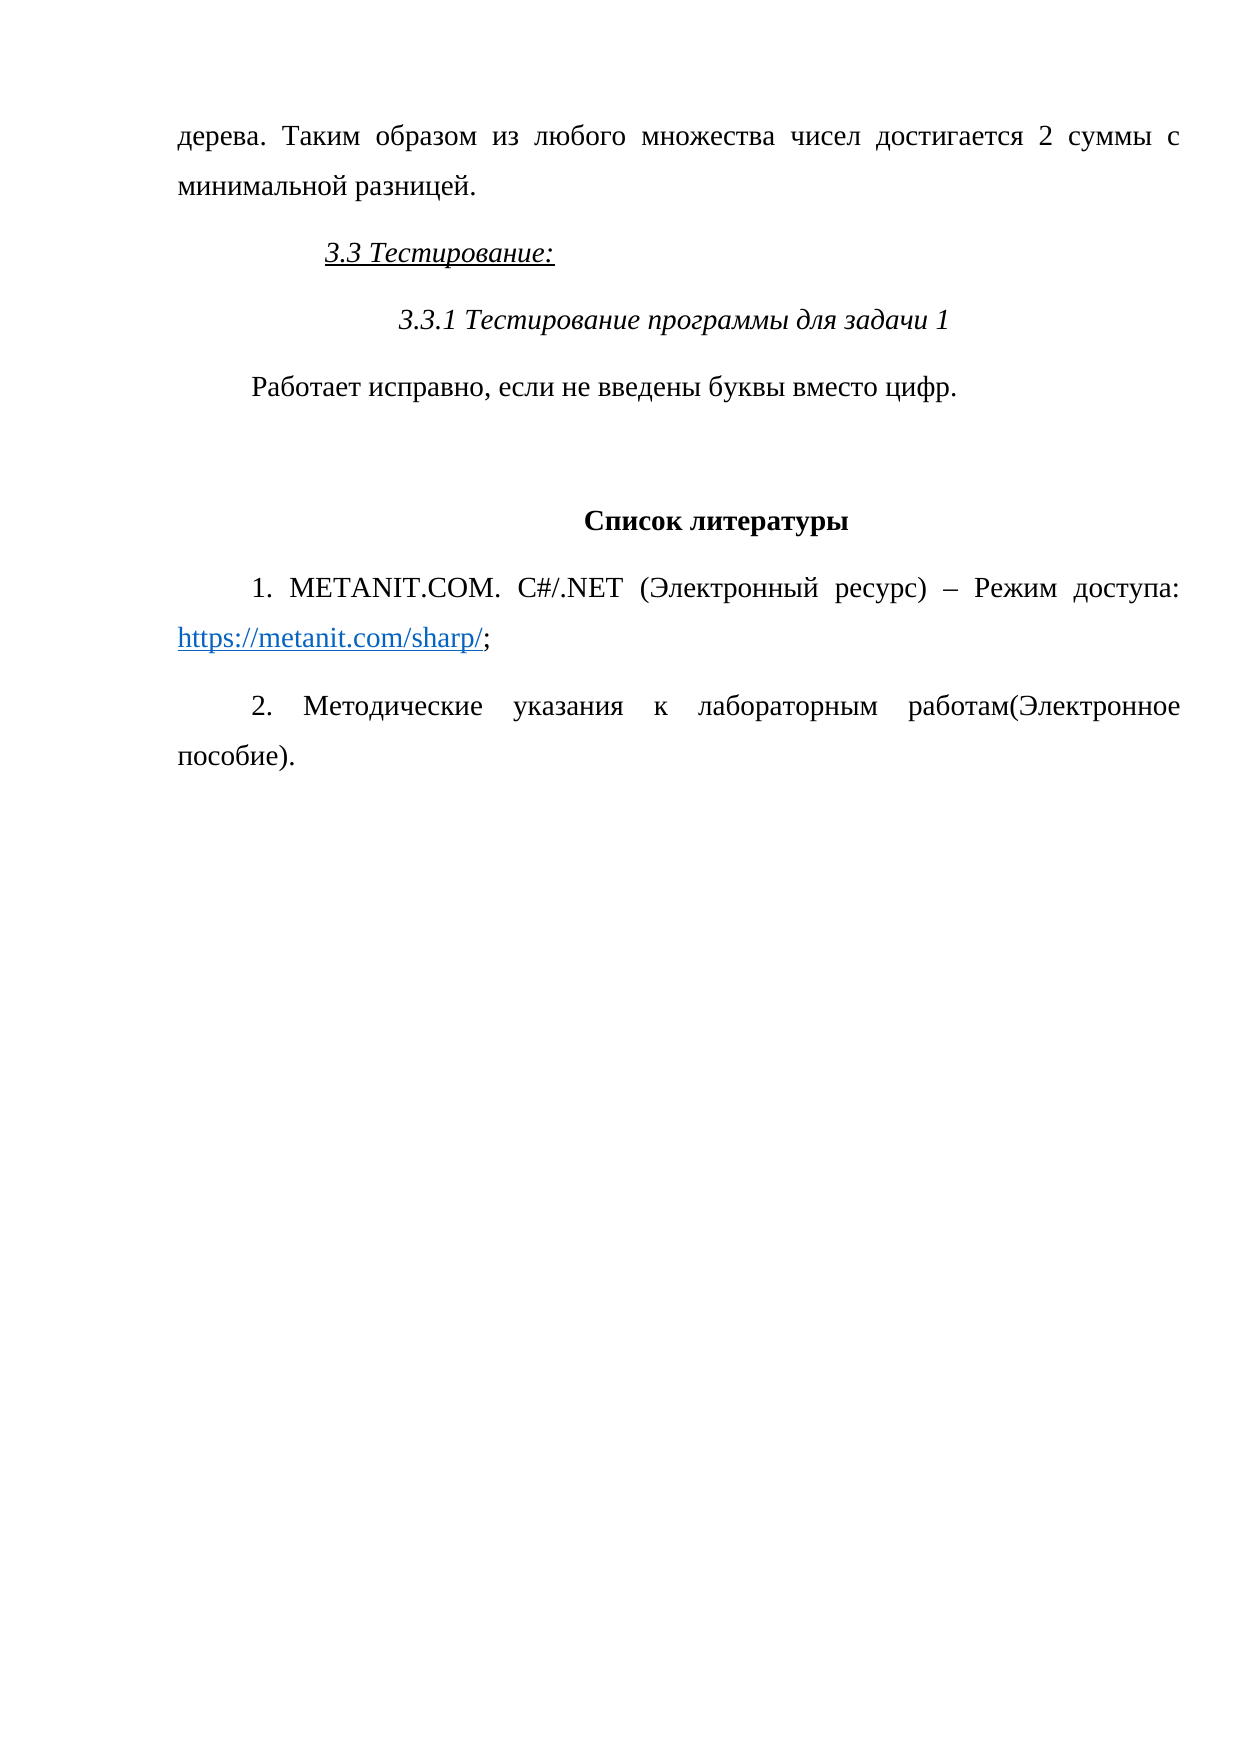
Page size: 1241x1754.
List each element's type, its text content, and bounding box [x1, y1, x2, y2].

text Работает исправно, если не введены буквы вместо цифр. [177, 369, 1181, 403]
text 2. Методические указания к лабораторным работам(Электронное пособие). [177, 688, 1181, 771]
text дерева. Таким образом из любого множества чисел достигается 2 суммы с минимальной разницей. [177, 118, 1181, 202]
text 3.3.1 Тестирование программы для задачи 1 [177, 302, 1181, 336]
text Список литературы [177, 503, 1181, 537]
text 3.3 Тестирование: [177, 235, 1181, 269]
text 1. METANIT.COM. C#/.NET (Электронный ресурс) – Режим доступа: https://metanit.com/sharp/; [177, 570, 1181, 654]
